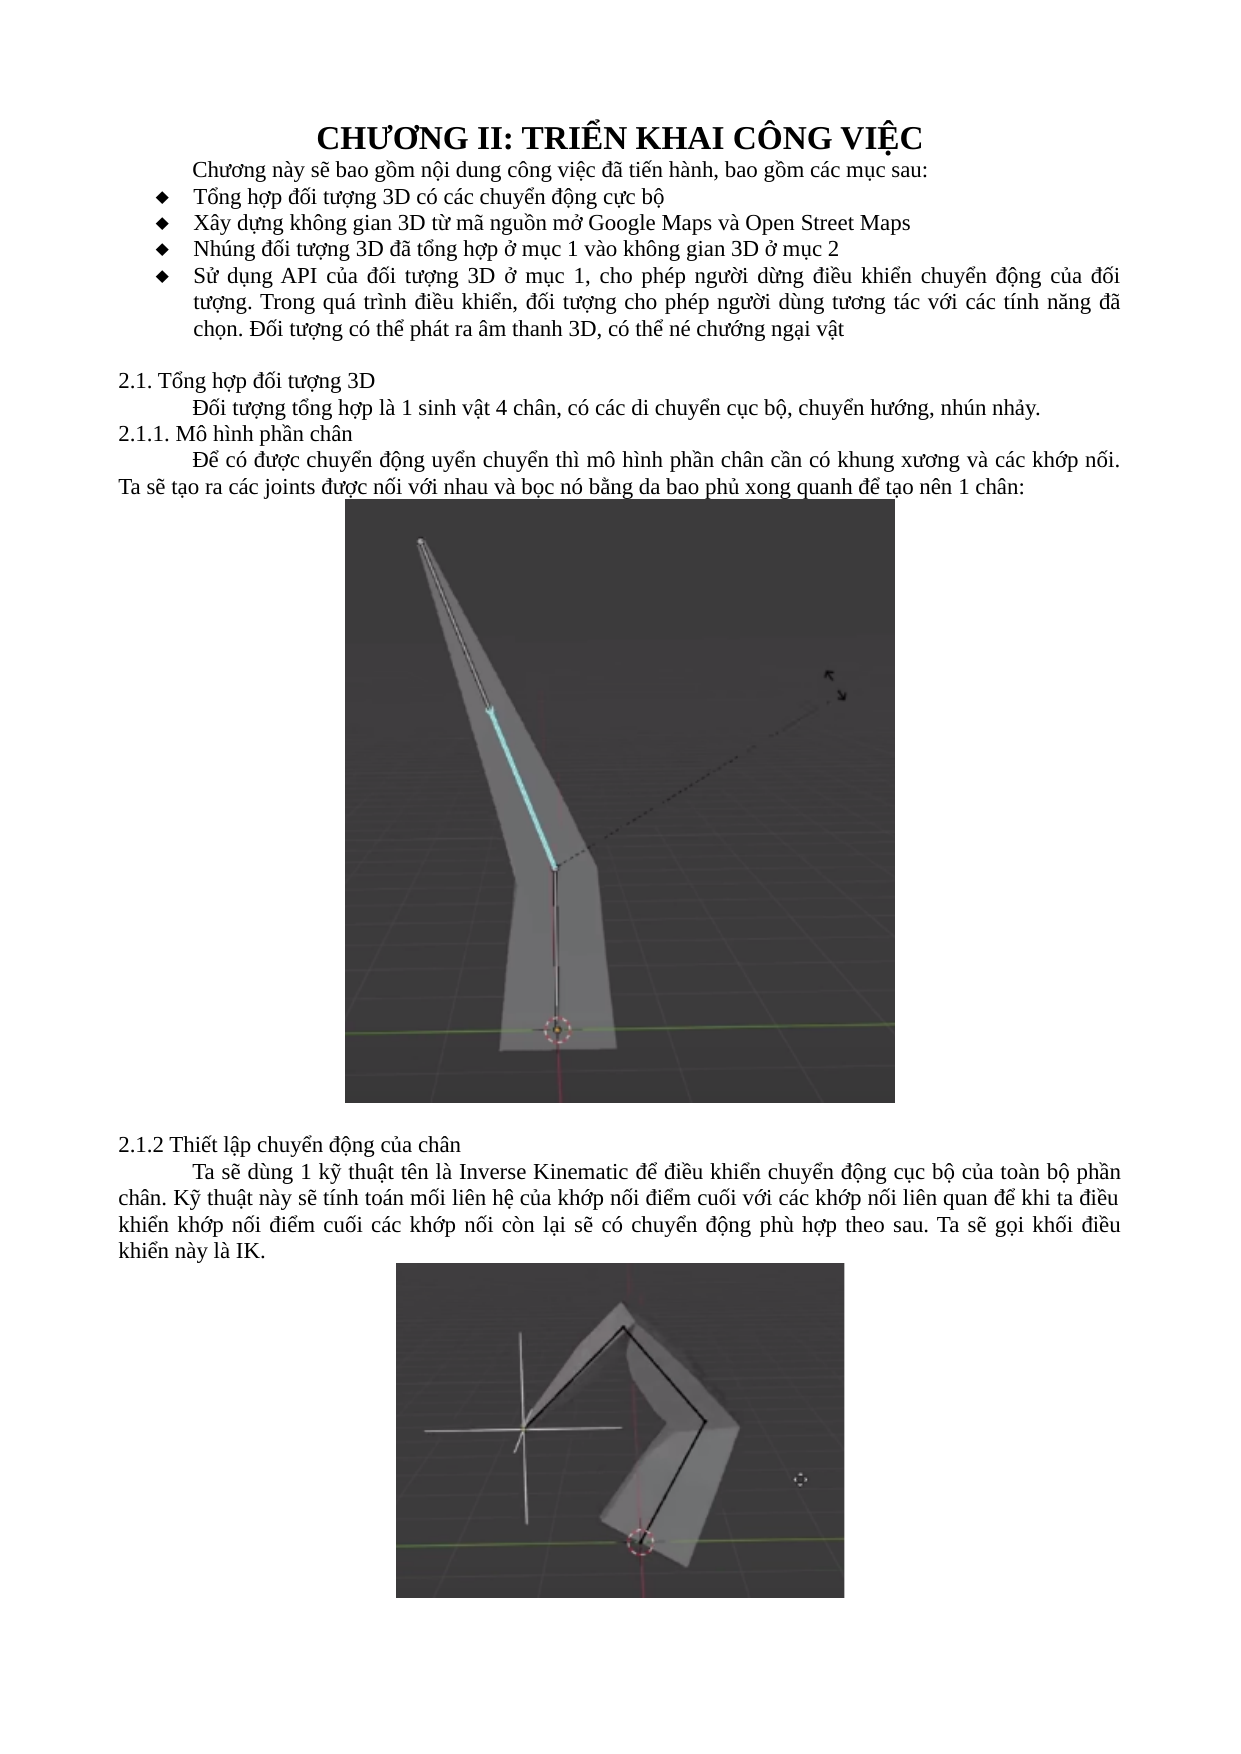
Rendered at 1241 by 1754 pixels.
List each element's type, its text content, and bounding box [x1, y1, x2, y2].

list Sử dụng API của đối tượng 3D ở mục 1, cho phép người dừng điều khiển chuyển động của đối tượng. Trong quá trình điều khiển, đối tượng cho phép người dùng tương tác với các tính năng đã chọn. Đối tượng có thể phát ra âm thanh 3D, có thể né chướng ngại vật [156, 262, 1122, 341]
list Tổng hợp đối tượng 3D có các chuyển động cực bộ [156, 183, 1122, 209]
text Đối tượng tổng hợp là 1 sinh vật 4 chân, có các di chuyển cục bộ, chuyển hướng, nhún nhảy. [118, 394, 1122, 420]
list Nhúng đối tượng 3D đã tổng hợp ở mục 1 vào không gian 3D ở mục 2 [156, 236, 1122, 262]
picture [345, 499, 895, 1103]
text 2.1.2 Thiết lập chuyển động của chân [118, 1132, 1122, 1158]
text Ta sẽ dùng 1 kỹ thuật tên là Inverse Kinematic để điều khiển chuyển động cục bộ của toàn bộ phần chân. Kỹ thuật này sẽ tính toán mối liên hệ của khớp nối điểm cuối với các khớp nối liên quan để khi ta điều khiển khớp nối điểm cuối các khớp nối còn lại sẽ có chuyển động phù hợp theo sau. Ta sẽ gọi khối điều khiển này là IK. [118, 1158, 1122, 1263]
list Xây dựng không gian 3D từ mã nguồn mở Google Maps và Open Street Maps [156, 209, 1122, 236]
text 2.1. Tổng hợp đối tượng 3D [118, 367, 1122, 394]
text CHƯƠNG II: TRIỂN KHAI CÔNG VIỆC [118, 118, 1122, 156]
text Chương này sẽ bao gồm nội dung công việc đã tiến hành, bao gồm các mục sau: [118, 156, 1122, 183]
picture [396, 1263, 845, 1598]
text 2.1.1. Mô hình phần chân [118, 420, 1122, 446]
text Để có được chuyển động uyển chuyển thì mô hình phần chân cần có khung xương và các khớp nối. Ta sẽ tạo ra các joints được nối với nhau và bọc nó bằng da bao phủ xong quanh để tạo nên 1 chân: [118, 446, 1122, 499]
